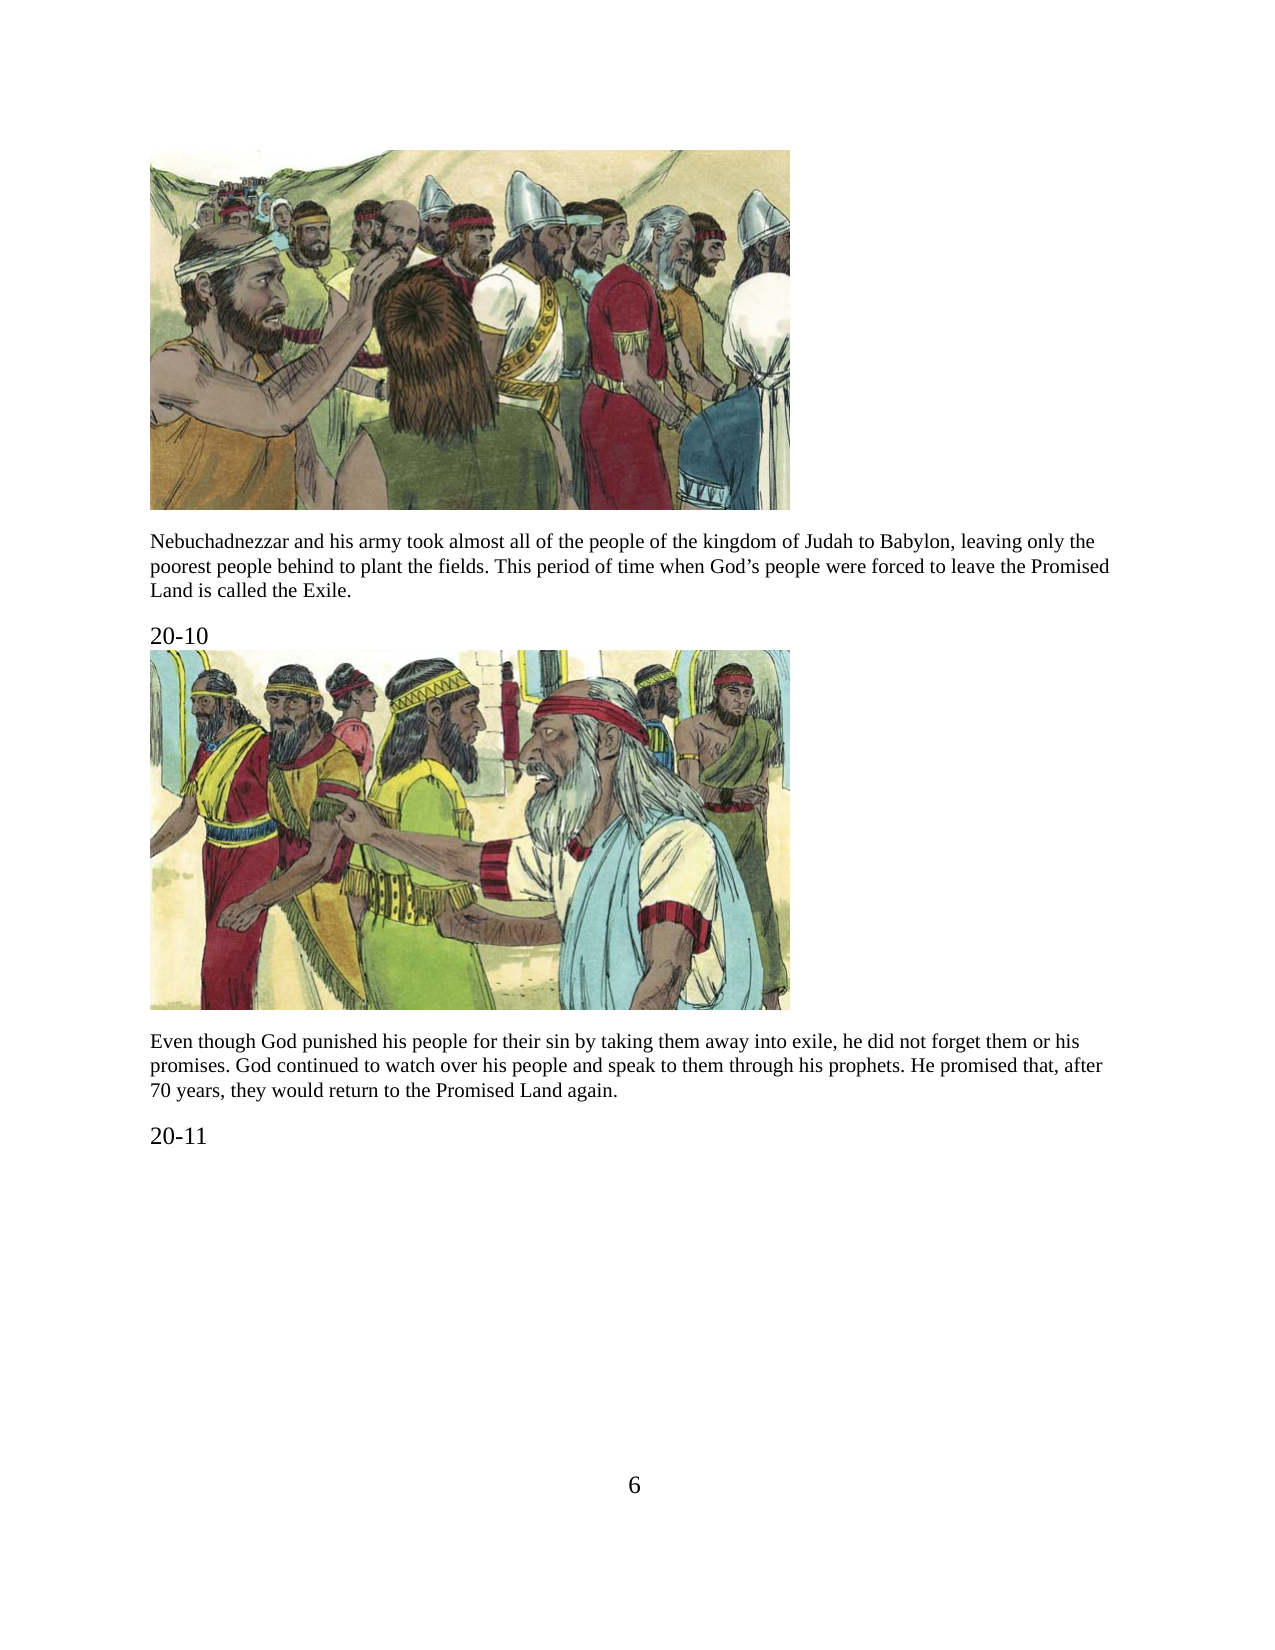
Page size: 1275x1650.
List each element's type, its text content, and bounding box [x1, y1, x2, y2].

picture [150, 150, 790, 510]
text Even though God punished his people for their sin by taking them away into exile, he did not forget them or his promises. God continued to watch over his people and speak to them through his prophets. He promised that, after 70 years, they would return to the Promised Land again. [150, 1029, 1125, 1102]
picture [150, 650, 790, 1010]
text Nebuchadnezzar and his army took almost all of the people of the kingdom of Judah to Babylon, leaving only the poorest people behind to plant the fields. This period of time when God’s people were forced to leave the Promised Land is called the Exile. [150, 529, 1125, 602]
subtitle 20-10 [150, 621, 1125, 650]
subtitle 20-11 [150, 1121, 1125, 1150]
